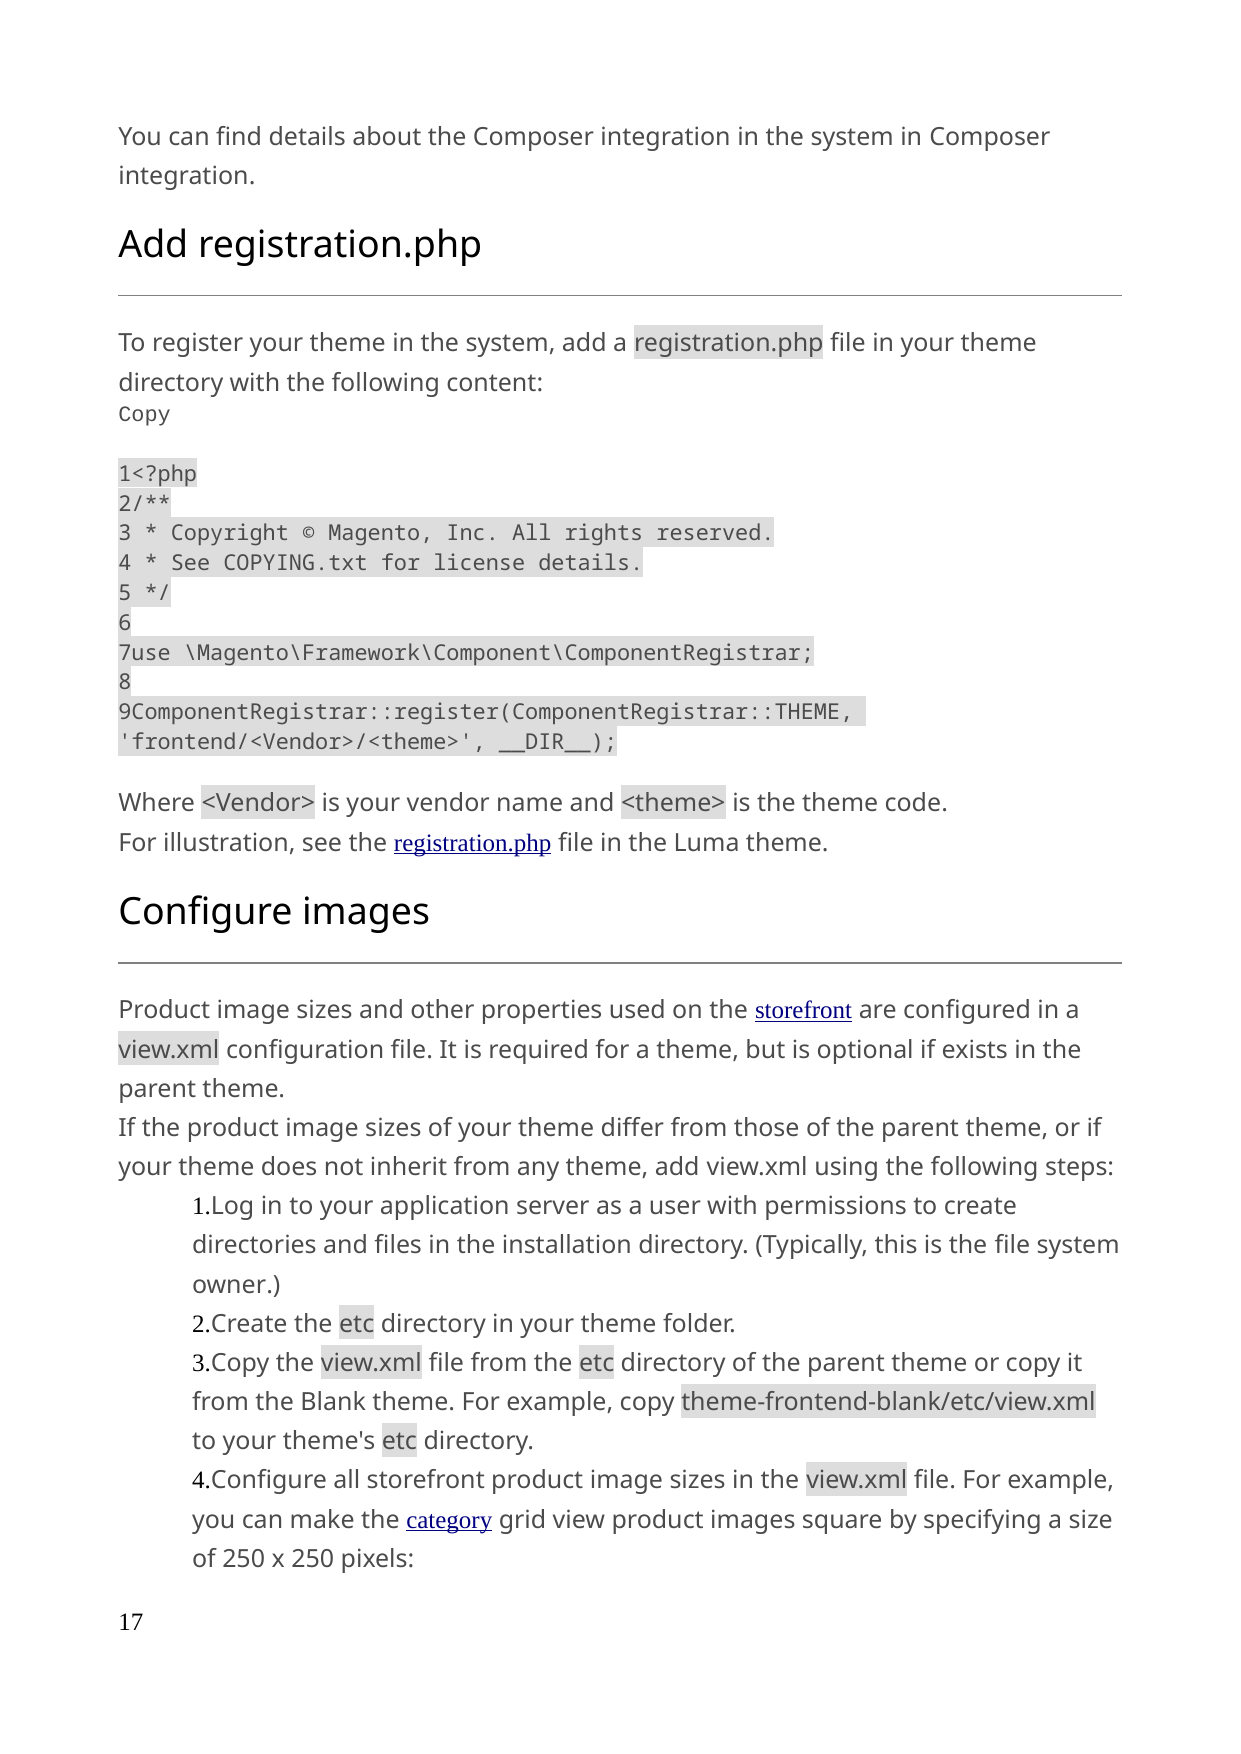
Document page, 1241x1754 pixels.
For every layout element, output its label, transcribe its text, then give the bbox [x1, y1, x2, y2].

text 2/** [118, 487, 1122, 517]
text 1<?php [118, 458, 1122, 487]
text Copy [118, 403, 1122, 428]
text 6 [118, 607, 1122, 636]
text 5 */ [118, 577, 1122, 607]
subtitle Add registration.php [118, 217, 1122, 268]
text 4 * See COPYING.txt for license details. [118, 547, 1122, 577]
text To register your theme in the system, add a registration.php file in your theme directory with the following content: [118, 325, 1122, 398]
text Where <Vendor> is your vendor name and <theme> is the theme code. [118, 785, 1122, 819]
text For illustration, see the registration.php file in the Luma theme. [118, 824, 1122, 858]
text Product image sizes and other properties used on the storefront are configured in a view.xml configuration file. It is required for a theme, but is optional if exists in the parent theme. [118, 992, 1122, 1104]
list Log in to your application server as a user with permissions to create directories and files in the installation directory. (Typically, this is the file system owner.) [118, 1188, 1122, 1300]
text 3 * Copyright © Magento, Inc. All rights reserved. [118, 517, 1122, 547]
text 7use \Magento\Framework\Component\ComponentRegistrar; [118, 636, 1122, 666]
subtitle Configure images [118, 884, 1122, 935]
list Configure all storefront product image sizes in the view.xml file. For example, you can make the category grid view product images square by specifying a size of 250 x 250 pixels: [118, 1462, 1122, 1574]
text 9ComponentRegistrar::register(ComponentRegistrar::THEME, 'frontend/<Vendor>/<theme>', __DIR__); [118, 696, 1122, 756]
list Create the etc directory in your theme folder. [118, 1305, 1122, 1339]
text You can find details about the Composer integration in the system in Composer integration. [118, 118, 1122, 191]
list Copy the view.xml file from the etc directory of the parent theme or copy it from the Blank theme. For example, copy theme-frontend-blank/etc/view.xml to your theme's etc directory. [118, 1344, 1122, 1457]
text If the product image sizes of your theme differ from those of the parent theme, or if your theme does not inherit from any theme, add view.xml using the following steps: [118, 1109, 1122, 1183]
text 8 [118, 666, 1122, 696]
